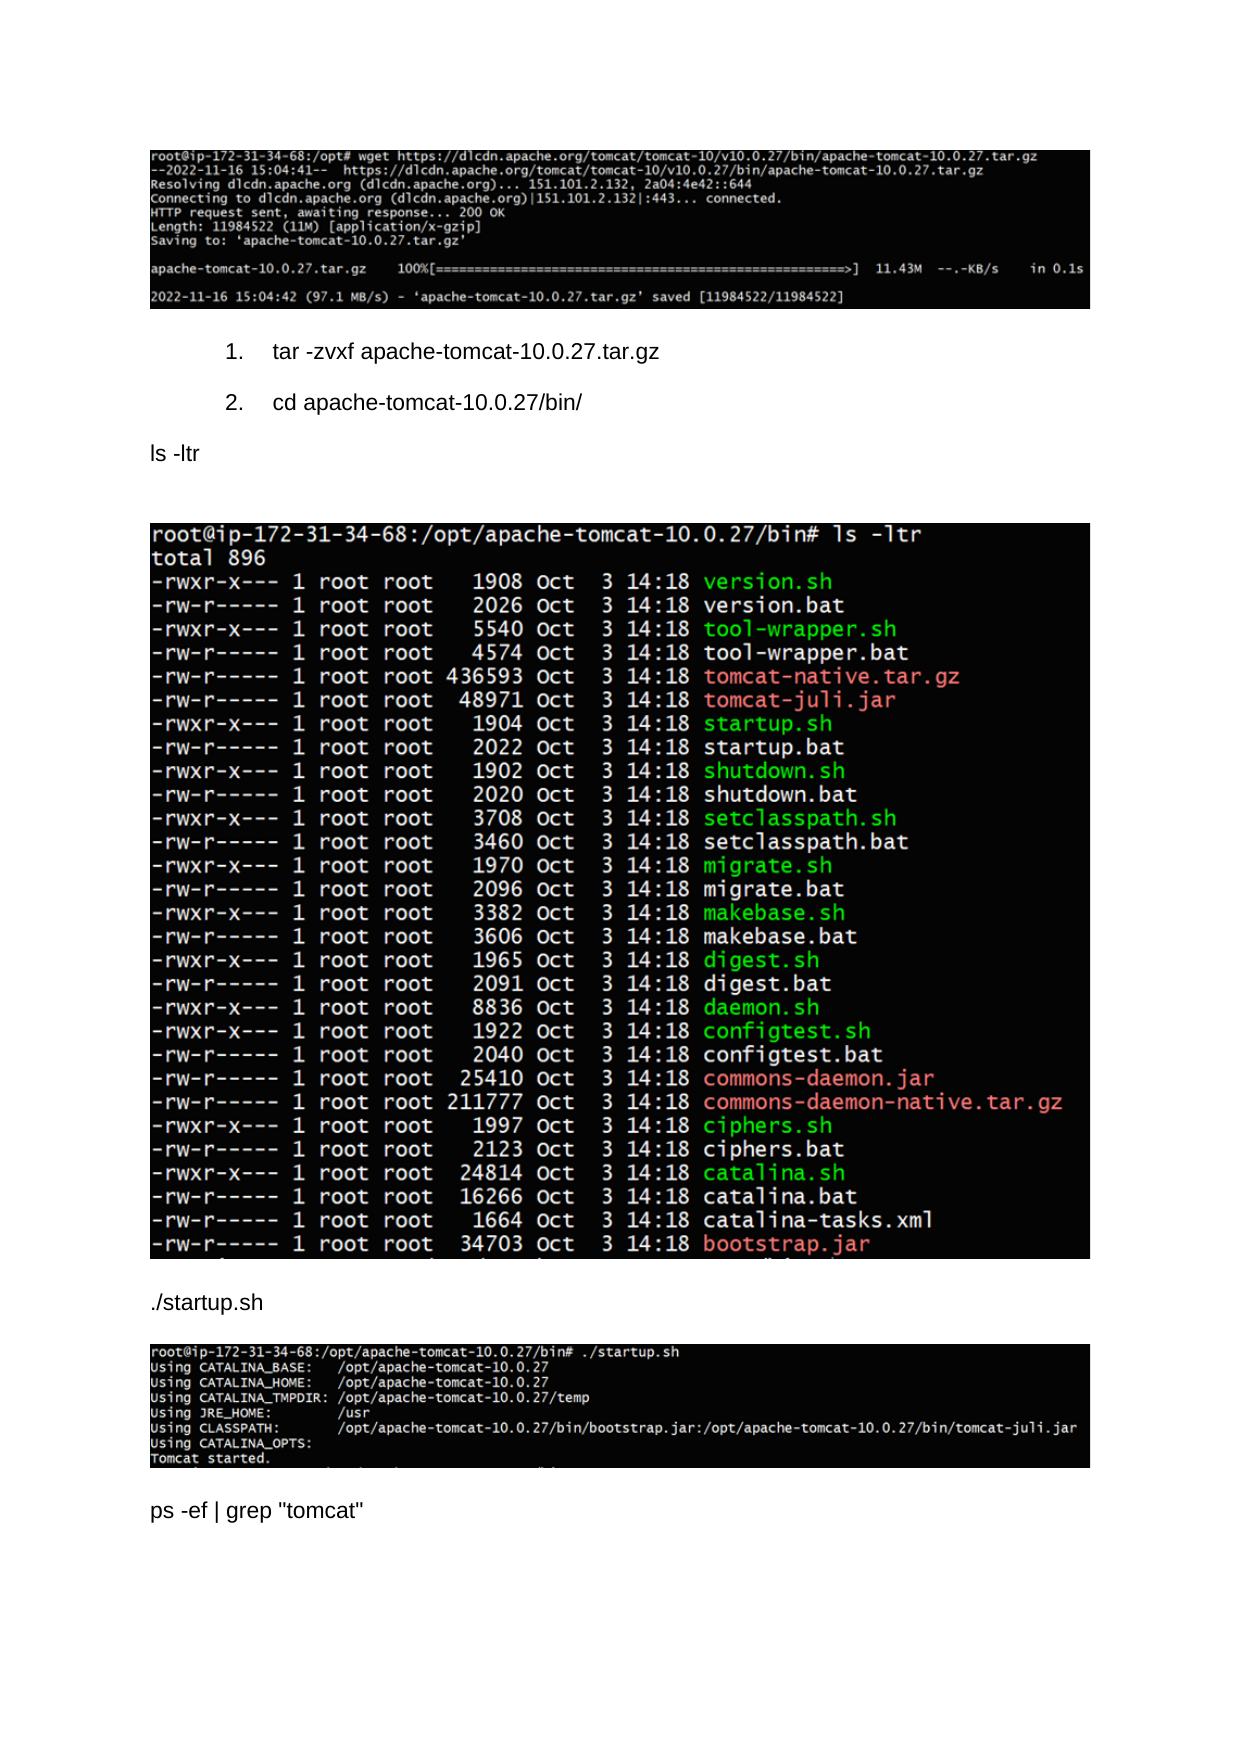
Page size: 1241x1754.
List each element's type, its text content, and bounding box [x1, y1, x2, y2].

text 2. cd apache-tomcat-10.0.27/bin/ [225, 389, 1090, 415]
text 1. tar -zvxf apache-tomcat-10.0.27.tar.gz [225, 338, 1090, 364]
text ps -ef | grep "tomcat" [150, 1497, 1090, 1523]
text ./startup.sh [150, 1288, 1090, 1315]
picture [150, 523, 1091, 1259]
text ls -ltr [150, 440, 1090, 466]
picture [150, 150, 1091, 309]
picture [150, 1344, 1091, 1468]
